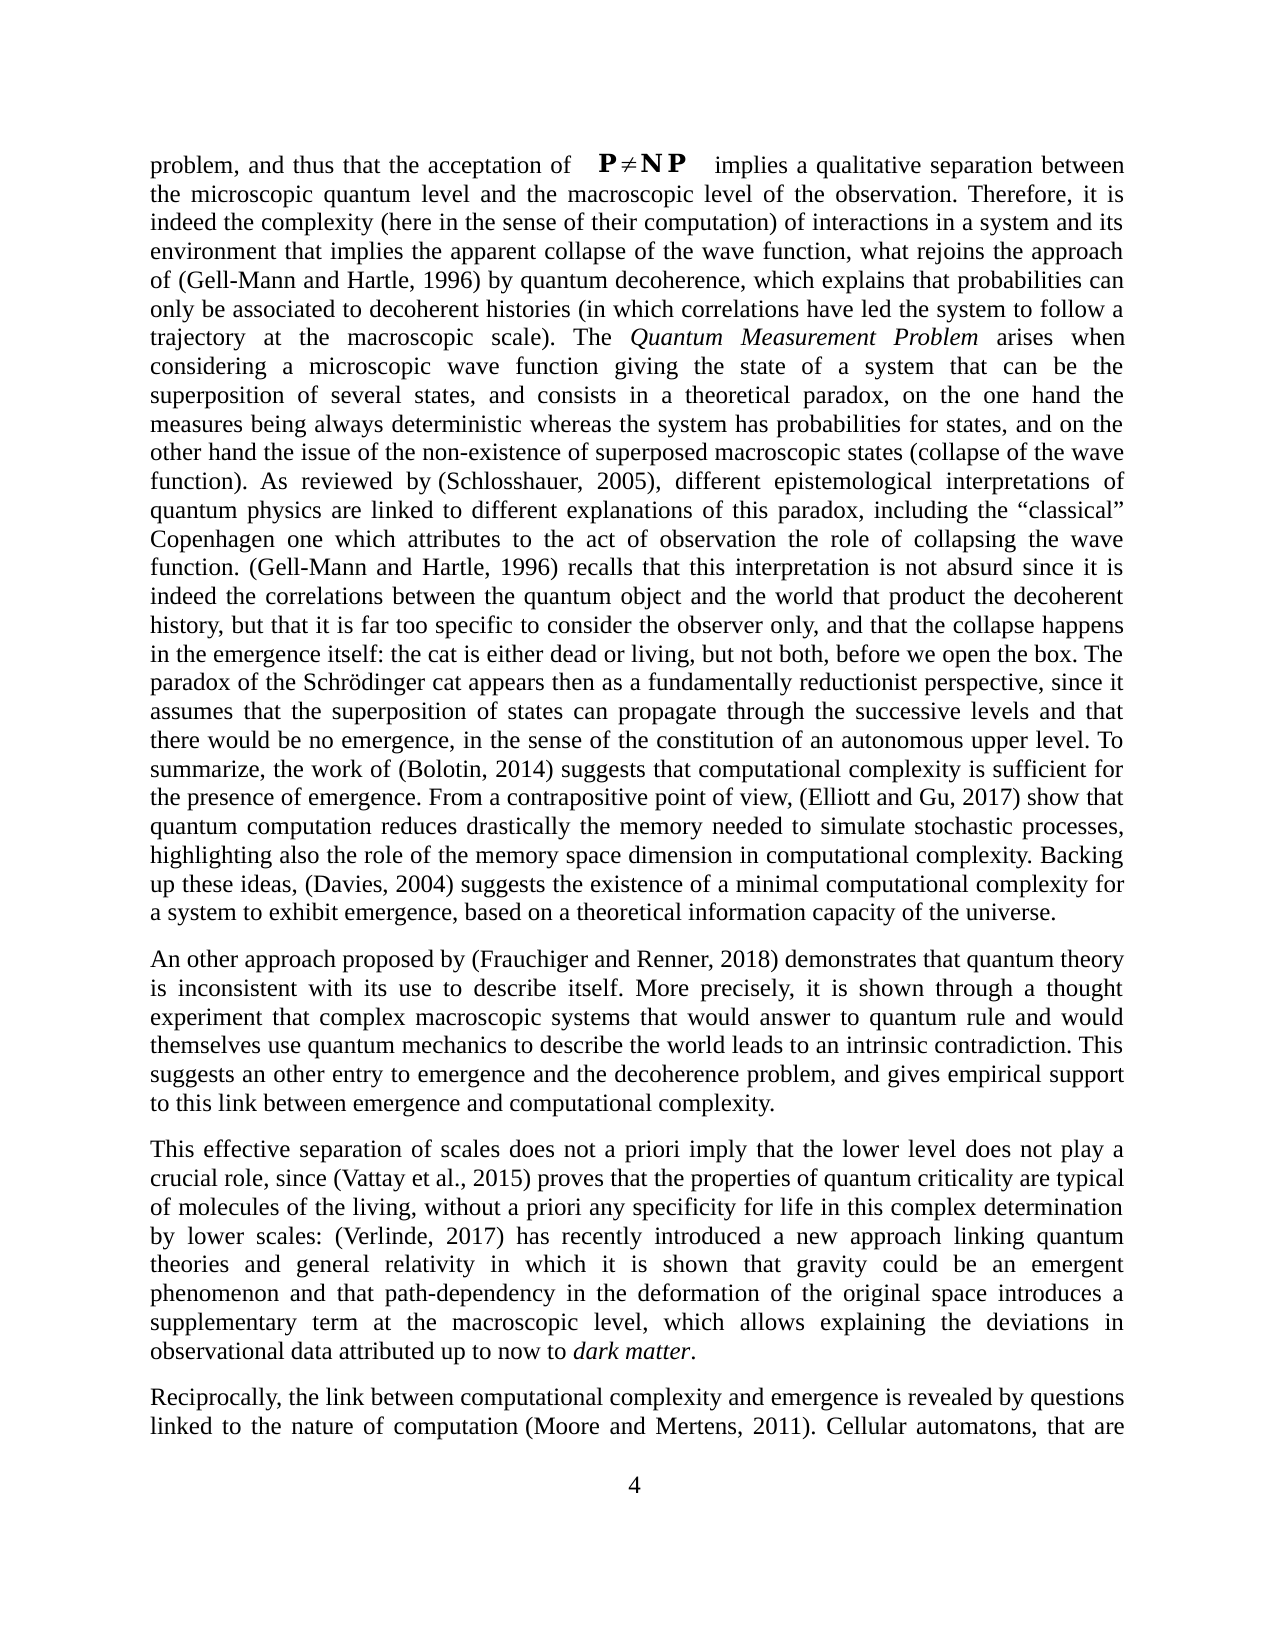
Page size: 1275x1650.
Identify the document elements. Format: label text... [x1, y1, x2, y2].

text This effective separation of scales does not a priori imply that the lower level does not play a crucial role, since (Vattay et al., 2015) proves that the properties of quantum criticality are typical of molecules of the living, without a priori any specificity for life in this complex determination by lower scales: (Verlinde, 2017) has recently introduced a new approach linking quantum theories and general relativity in which it is shown that gravity could be an emergent phenomenon and that path-dependency in the deformation of the original space introduces a supplementary term at the macroscopic level, which allows explaining the deviations in observational data attributed up to now to dark matter. [150, 1134, 1125, 1364]
text Reciprocally, the link between computational complexity and emergence is revealed by questions linked to the nature of computation (Moore and Mertens, 2011). Cellular automatons, that are [150, 1382, 1125, 1440]
text problem, and thus that the acceptation of implies a qualitative separation between the microscopic quantum level and the macroscopic level of the observation. Therefore, it is indeed the complexity (here in the sense of their computation) of interactions in a system and its environment that implies the apparent collapse of the wave function, what rejoins the approach of (Gell-Mann and Hartle, 1996) by quantum decoherence, which explains that probabilities can only be associated to decoherent histories (in which correlations have led the system to follow a trajectory at the macroscopic scale). The Quantum Measurement Problem arises when considering a microscopic wave function giving the state of a system that can be the superposition of several states, and consists in a theoretical paradox, on the one hand the measures being always deterministic whereas the system has probabilities for states, and on the other hand the issue of the non-existence of superposed macroscopic states (collapse of the wave function). As reviewed by (Schlosshauer, 2005), different epistemological interpretations of quantum physics are linked to different explanations of this paradox, including the “classical” Copenhagen one which attributes to the act of observation the role of collapsing the wave function. (Gell-Mann and Hartle, 1996) recalls that this interpretation is not absurd since it is indeed the correlations between the quantum object and the world that product the decoherent history, but that it is far too specific to consider the observer only, and that the collapse happens in the emergence itself: the cat is either dead or living, but not both, before we open the box. The paradox of the Schrödinger cat appears then as a fundamentally reductionist perspective, since it assumes that the superposition of states can propagate through the successive levels and that there would be no emergence, in the sense of the constitution of an autonomous upper level. To summarize, the work of (Bolotin, 2014) suggests that computational complexity is sufficient for the presence of emergence. From a contrapositive point of view, (Elliott and Gu, 2017) show that quantum computation reduces drastically the memory needed to simulate stochastic processes, highlighting also the role of the memory space dimension in computational complexity. Backing up these ideas, (Davies, 2004) suggests the existence of a minimal computational complexity for a system to exhibit emergence, based on a theoretical information capacity of the universe. [150, 150, 1125, 926]
text An other approach proposed by (Frauchiger and Renner, 2018) demonstrates that quantum theory is inconsistent with its use to describe itself. More precisely, it is shown through a thought experiment that complex macroscopic systems that would answer to quantum rule and would themselves use quantum mechanics to describe the world leads to an intrinsic contradiction. This suggests an other entry to emergence and the decoherence problem, and gives empirical support to this link between emergence and computational complexity. [150, 944, 1125, 1117]
